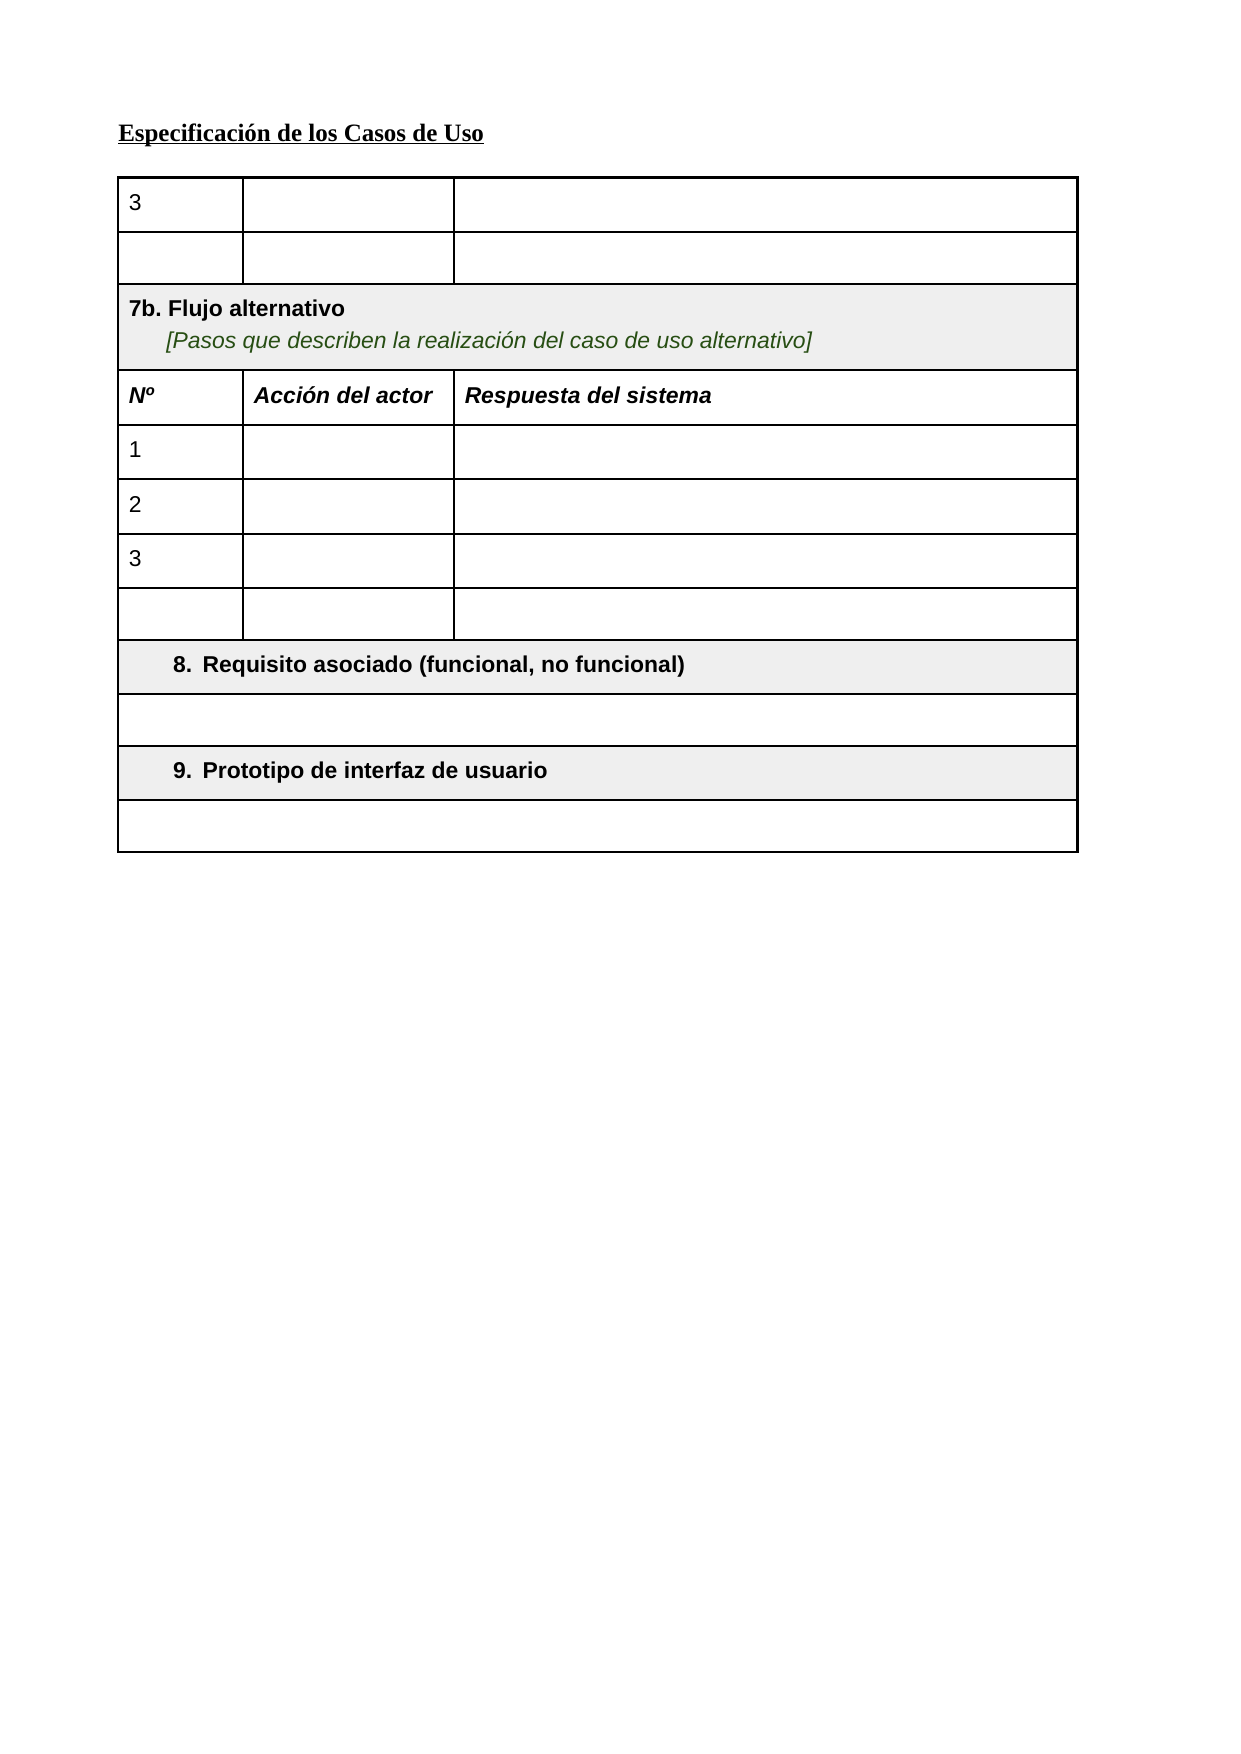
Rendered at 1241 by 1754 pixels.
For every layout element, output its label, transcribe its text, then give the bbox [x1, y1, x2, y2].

table_cell [244, 535, 453, 587]
table_cell Requisito asociado (funcional, no funcional) [119, 641, 1076, 693]
table_cell [119, 695, 1076, 745]
table_cell 2 [119, 480, 242, 532]
table_cell 3 [119, 535, 242, 587]
table_cell [119, 233, 242, 282]
table_cell Acción del actor [244, 371, 453, 423]
table_cell [119, 589, 242, 639]
table_cell [455, 535, 1076, 587]
table_cell [455, 426, 1076, 478]
table_cell Prototipo de interfaz de usuario [119, 747, 1076, 799]
table_cell [244, 179, 453, 231]
table_cell Nº [119, 371, 242, 423]
table_cell [455, 179, 1076, 231]
table_cell [244, 233, 453, 282]
table_cell [455, 233, 1076, 282]
table_cell [455, 589, 1076, 639]
table_cell [119, 801, 1076, 851]
table_cell 7b. Flujo alternativo [Pasos que describen la realización del caso de uso alternativo] [119, 285, 1076, 369]
table_cell [455, 480, 1076, 532]
table_cell 3 [119, 179, 242, 231]
table_cell [244, 480, 453, 532]
table_cell [244, 589, 453, 639]
table_cell [244, 426, 453, 478]
table_cell Respuesta del sistema [455, 371, 1076, 423]
table_cell 1 [119, 426, 242, 478]
